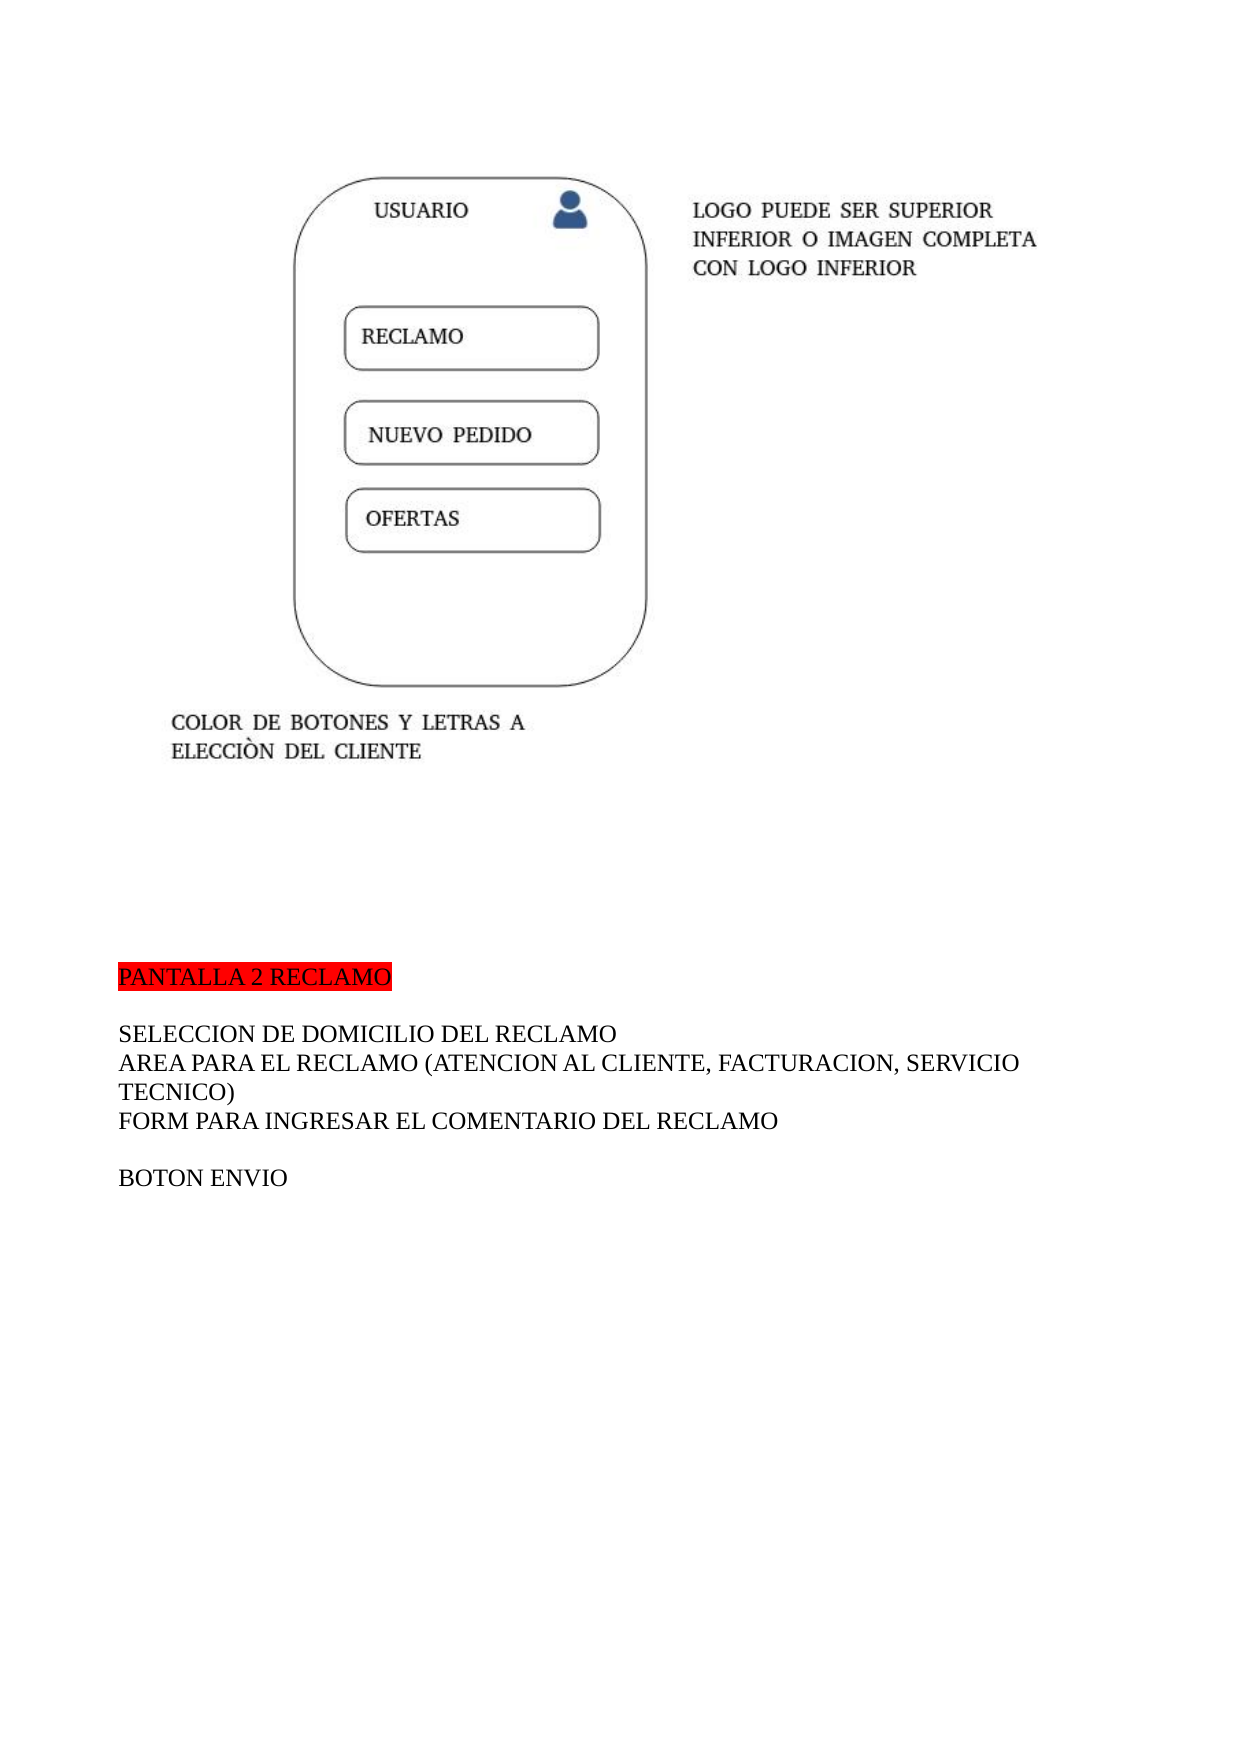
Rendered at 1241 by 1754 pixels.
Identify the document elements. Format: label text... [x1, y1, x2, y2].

text BOTON ENVIO [118, 1163, 1122, 1192]
picture [118, 118, 1123, 819]
text FORM PARA INGRESAR EL COMENTARIO DEL RECLAMO [118, 1106, 1122, 1134]
text PANTALLA 2 RECLAMO [118, 962, 1122, 991]
text SELECCION DE DOMICILIO DEL RECLAMO [118, 1019, 1122, 1048]
text AREA PARA EL RECLAMO (ATENCION AL CLIENTE, FACTURACION, SERVICIO TECNICO) [118, 1048, 1122, 1106]
